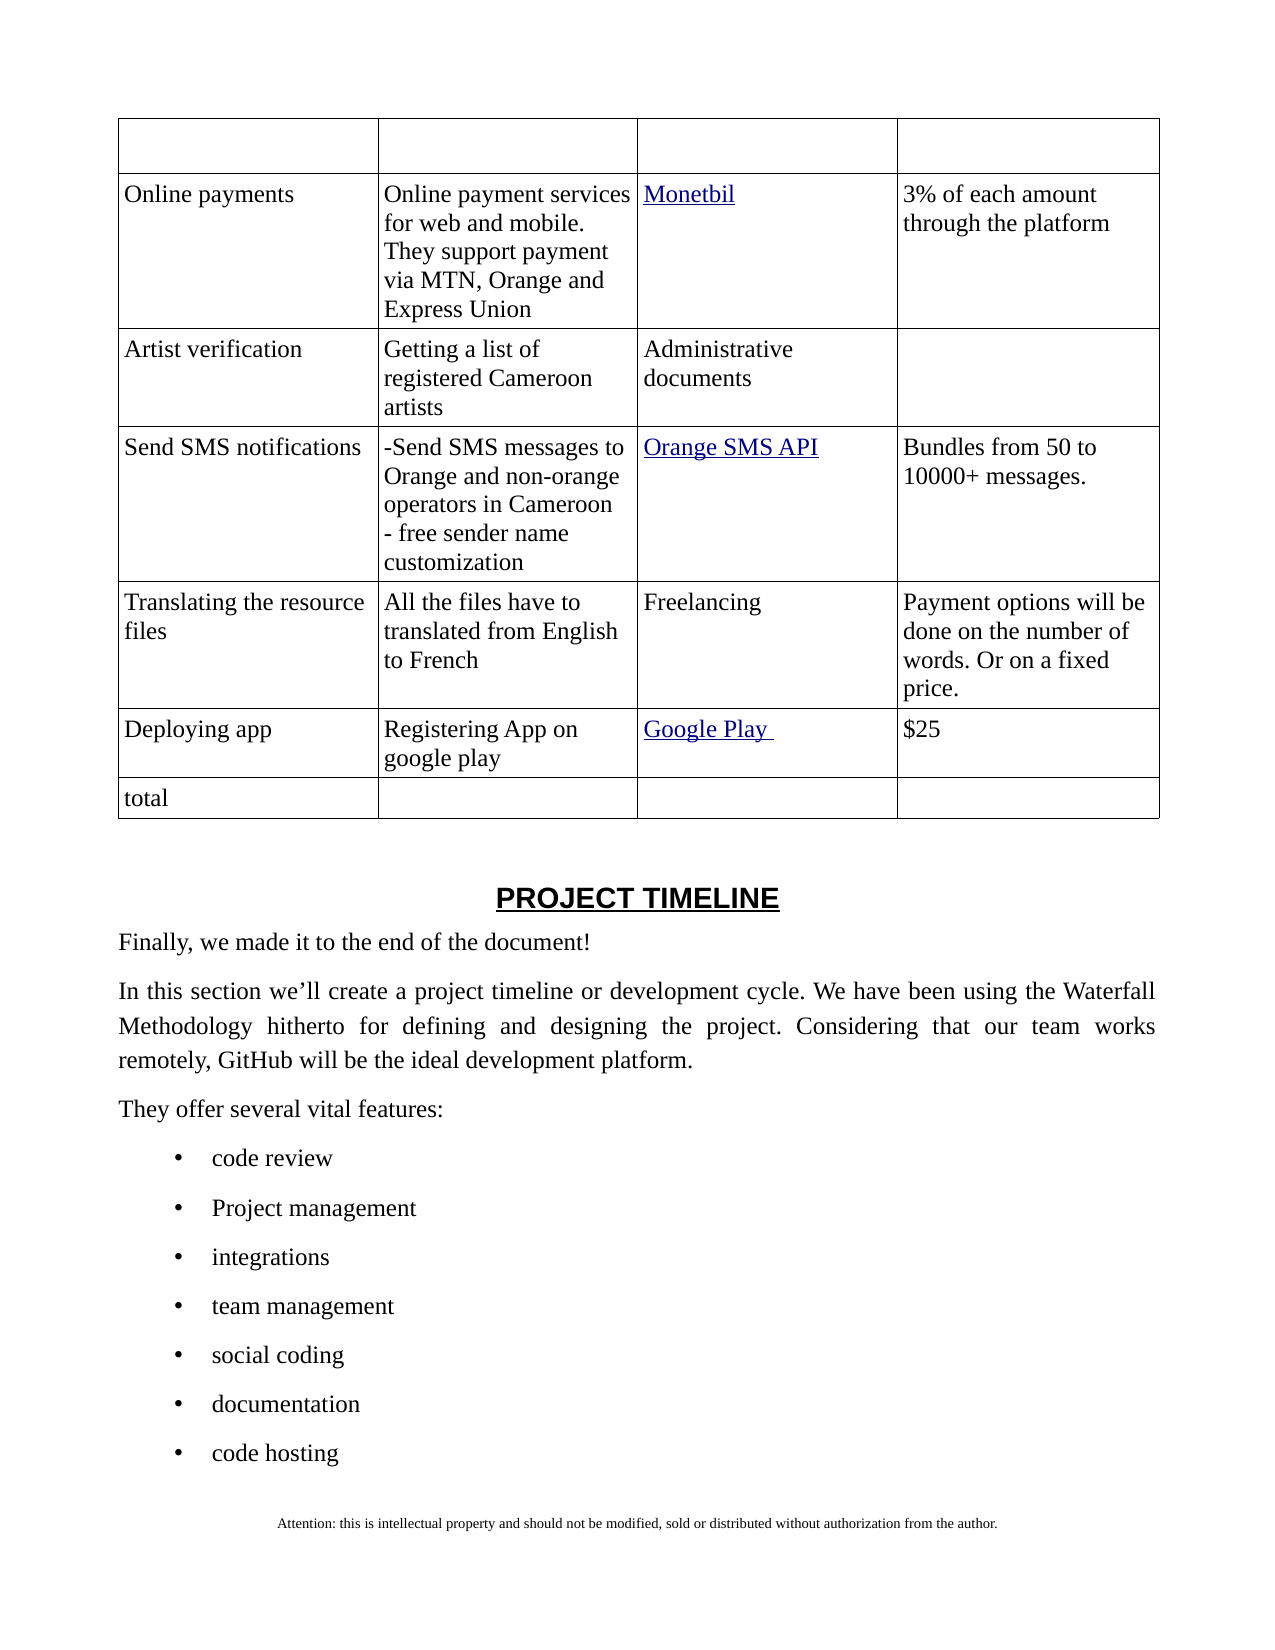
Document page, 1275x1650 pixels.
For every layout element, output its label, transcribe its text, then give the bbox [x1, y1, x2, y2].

subtitle PROJECT TIMELINE [118, 881, 1157, 915]
list documentation [174, 1389, 1157, 1418]
table_cell [898, 778, 1159, 817]
table_cell Online payment services for web and mobile. They support payment via MTN, Orange and Express Union [379, 174, 637, 328]
text Finally, we made it to the end of the document! [118, 927, 1157, 956]
table_cell [638, 119, 897, 173]
table_cell [379, 119, 637, 173]
table_cell [898, 329, 1159, 426]
list code hosting [174, 1438, 1157, 1467]
table_cell Getting a list of registered Cameroon artists [379, 329, 637, 426]
table_cell total [119, 778, 378, 817]
table_cell Payment options will be done on the number of words. Or on a fixed price. [898, 582, 1159, 708]
table_cell Online payments [119, 174, 378, 328]
list integrations [174, 1242, 1157, 1270]
text They offer several vital features: [118, 1094, 1157, 1123]
text In this section we’ll create a project timeline or development cycle. We have been using the Waterfall Methodology hitherto for defining and designing the project. Considering that our team works remotely, GitHub will be the ideal development platform. [118, 976, 1157, 1074]
table_cell Send SMS notifications [119, 427, 378, 581]
table_cell 3% of each amount through the platform [898, 174, 1159, 328]
list code review [174, 1143, 1157, 1172]
table_cell [638, 778, 897, 817]
table_cell $25 [898, 709, 1159, 777]
table_cell Translating the resource files [119, 582, 378, 708]
table_cell Freelancing [638, 582, 897, 708]
table_cell Bundles from 50 to 10000+ messages. [898, 427, 1159, 581]
list social coding [174, 1340, 1157, 1368]
table_cell All the files have to translated from English to French [379, 582, 637, 708]
list Project management [174, 1193, 1157, 1221]
table_cell Administrative documents [638, 329, 897, 426]
table_cell [119, 119, 378, 173]
table_cell -Send SMS messages to Orange and non-orange operators in Cameroon - free sender name customization [379, 427, 637, 581]
table_cell Orange SMS API [638, 427, 897, 581]
table_cell Google Play [638, 709, 897, 777]
table_cell Monetbil [638, 174, 897, 328]
list team management [174, 1291, 1157, 1319]
table_cell Artist verification [119, 329, 378, 426]
table_cell [898, 119, 1159, 173]
table_cell Deploying app [119, 709, 378, 777]
table_cell Registering App on google play [379, 709, 637, 777]
table_cell [379, 778, 637, 817]
